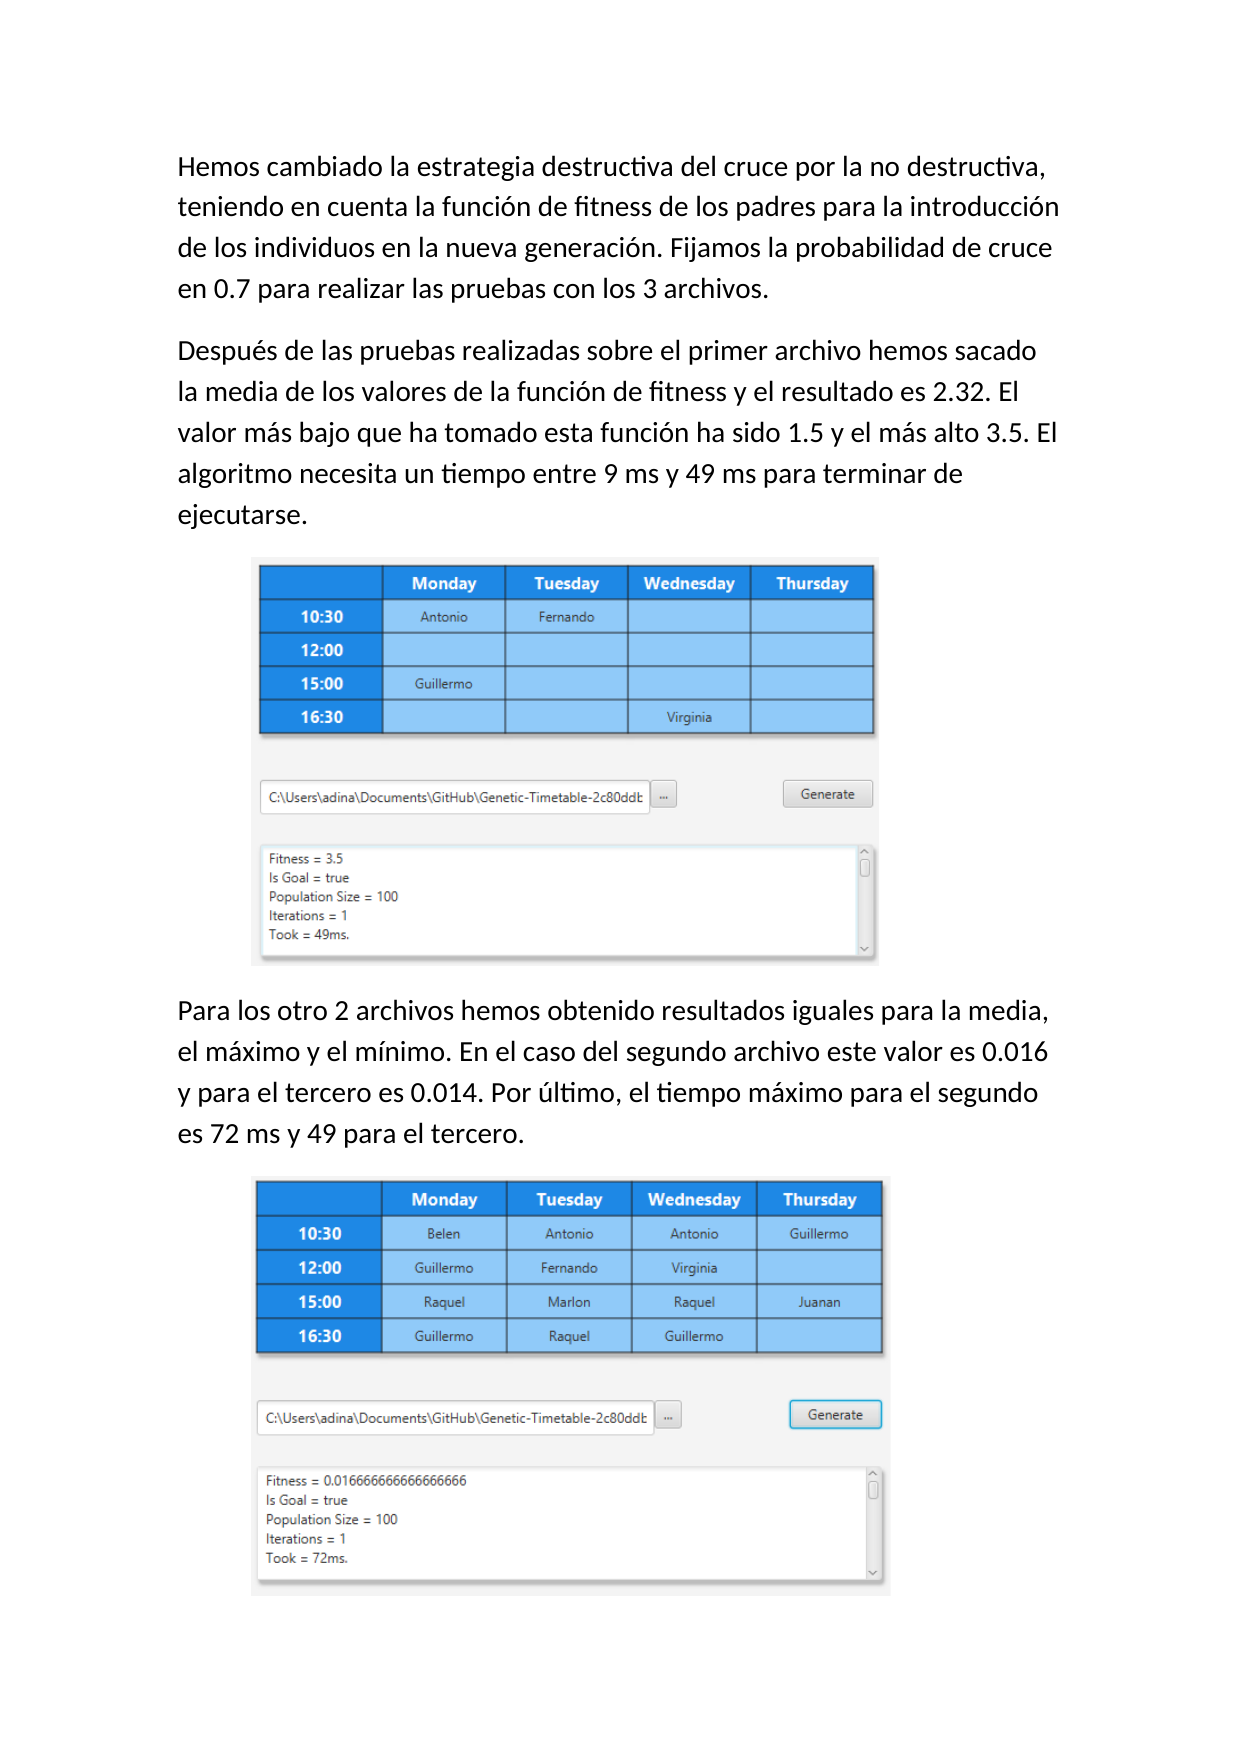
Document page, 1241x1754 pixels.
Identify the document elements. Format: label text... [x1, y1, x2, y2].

text Hemos cambiado la estrategia destructiva del cruce por la no destructiva, teniendo en cuenta la función de fitness de los padres para la introducción de los individuos en la nueva generación. Fijamos la probabilidad de cruce en 0.7 para realizar las pruebas con los 3 archivos. [177, 148, 1063, 306]
text Para los otro 2 archivos hemos obtenido resultados iguales para la media, el máximo y el mínimo. En el caso del segundo archivo este valor es 0.016 y para el tercero es 0.014. Por último, el tiempo máximo para el segundo es 72 ms y 49 para el tercero. [177, 992, 1063, 1151]
picture [251, 1176, 891, 1596]
text Después de las pruebas realizadas sobre el primer archivo hemos sacado la media de los valores de la función de fitness y el resultado es 2.32. El valor más bajo que ha tomado esta función ha sido 1.5 y el más alto 3.5. El algoritmo necesita un tiempo entre 9 ms y 49 ms para terminar de ejecutarse. [177, 332, 1063, 532]
picture [251, 557, 880, 966]
